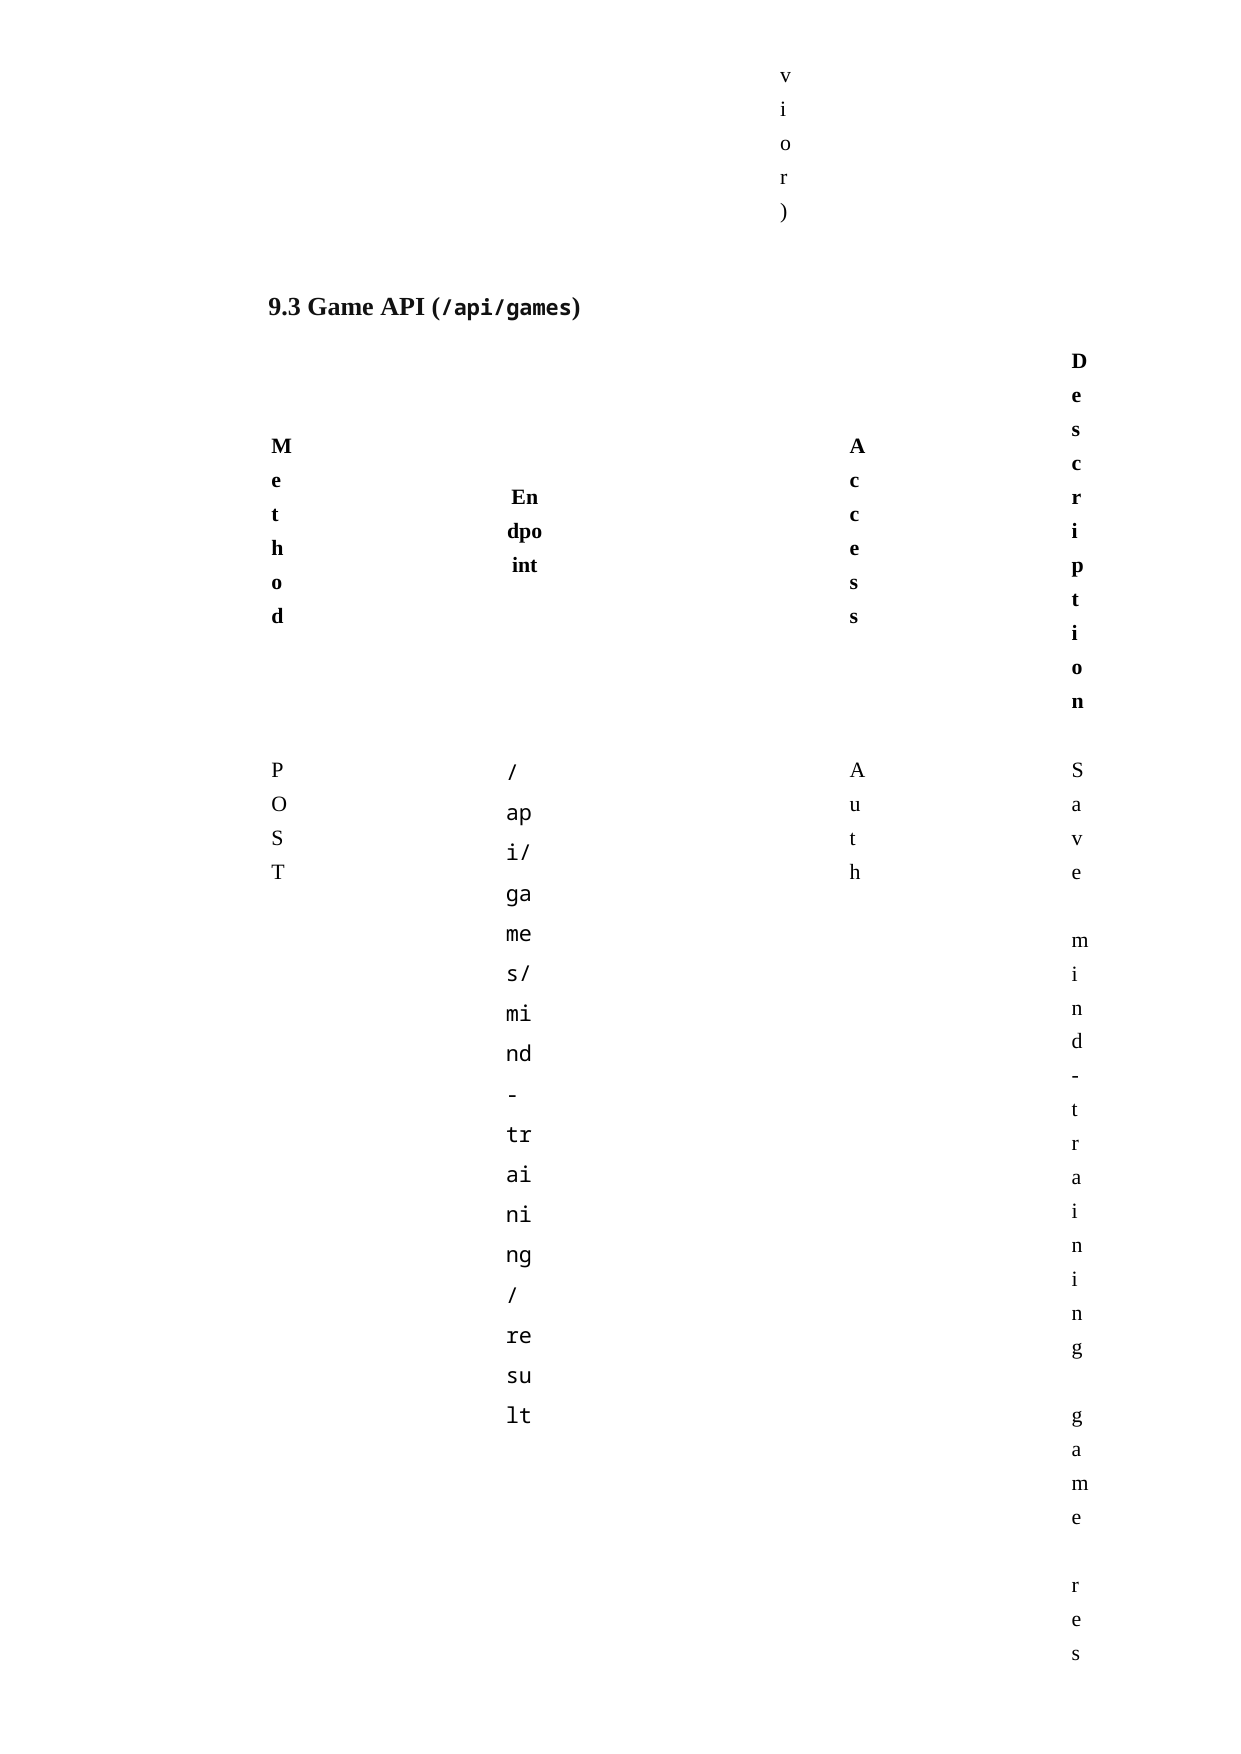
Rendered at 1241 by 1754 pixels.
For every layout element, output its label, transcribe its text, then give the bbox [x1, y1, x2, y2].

table_cell Save mind-training game res [919, 754, 1203, 1668]
table_cell vior) [627, 59, 901, 264]
subtitle 9.3 Game API (/api/games) [268, 291, 1031, 322]
table_cell Auth [696, 754, 918, 1668]
table_header Endpoint [353, 345, 696, 754]
table_header Access [696, 345, 918, 754]
table_cell [118, 59, 353, 264]
table_header Description [919, 345, 1203, 754]
table_header Method [118, 345, 353, 754]
table_cell POST [118, 754, 353, 1668]
table_cell [901, 59, 1181, 264]
table_cell [353, 59, 627, 264]
table_cell /api/games/mind-training/result [353, 754, 696, 1668]
